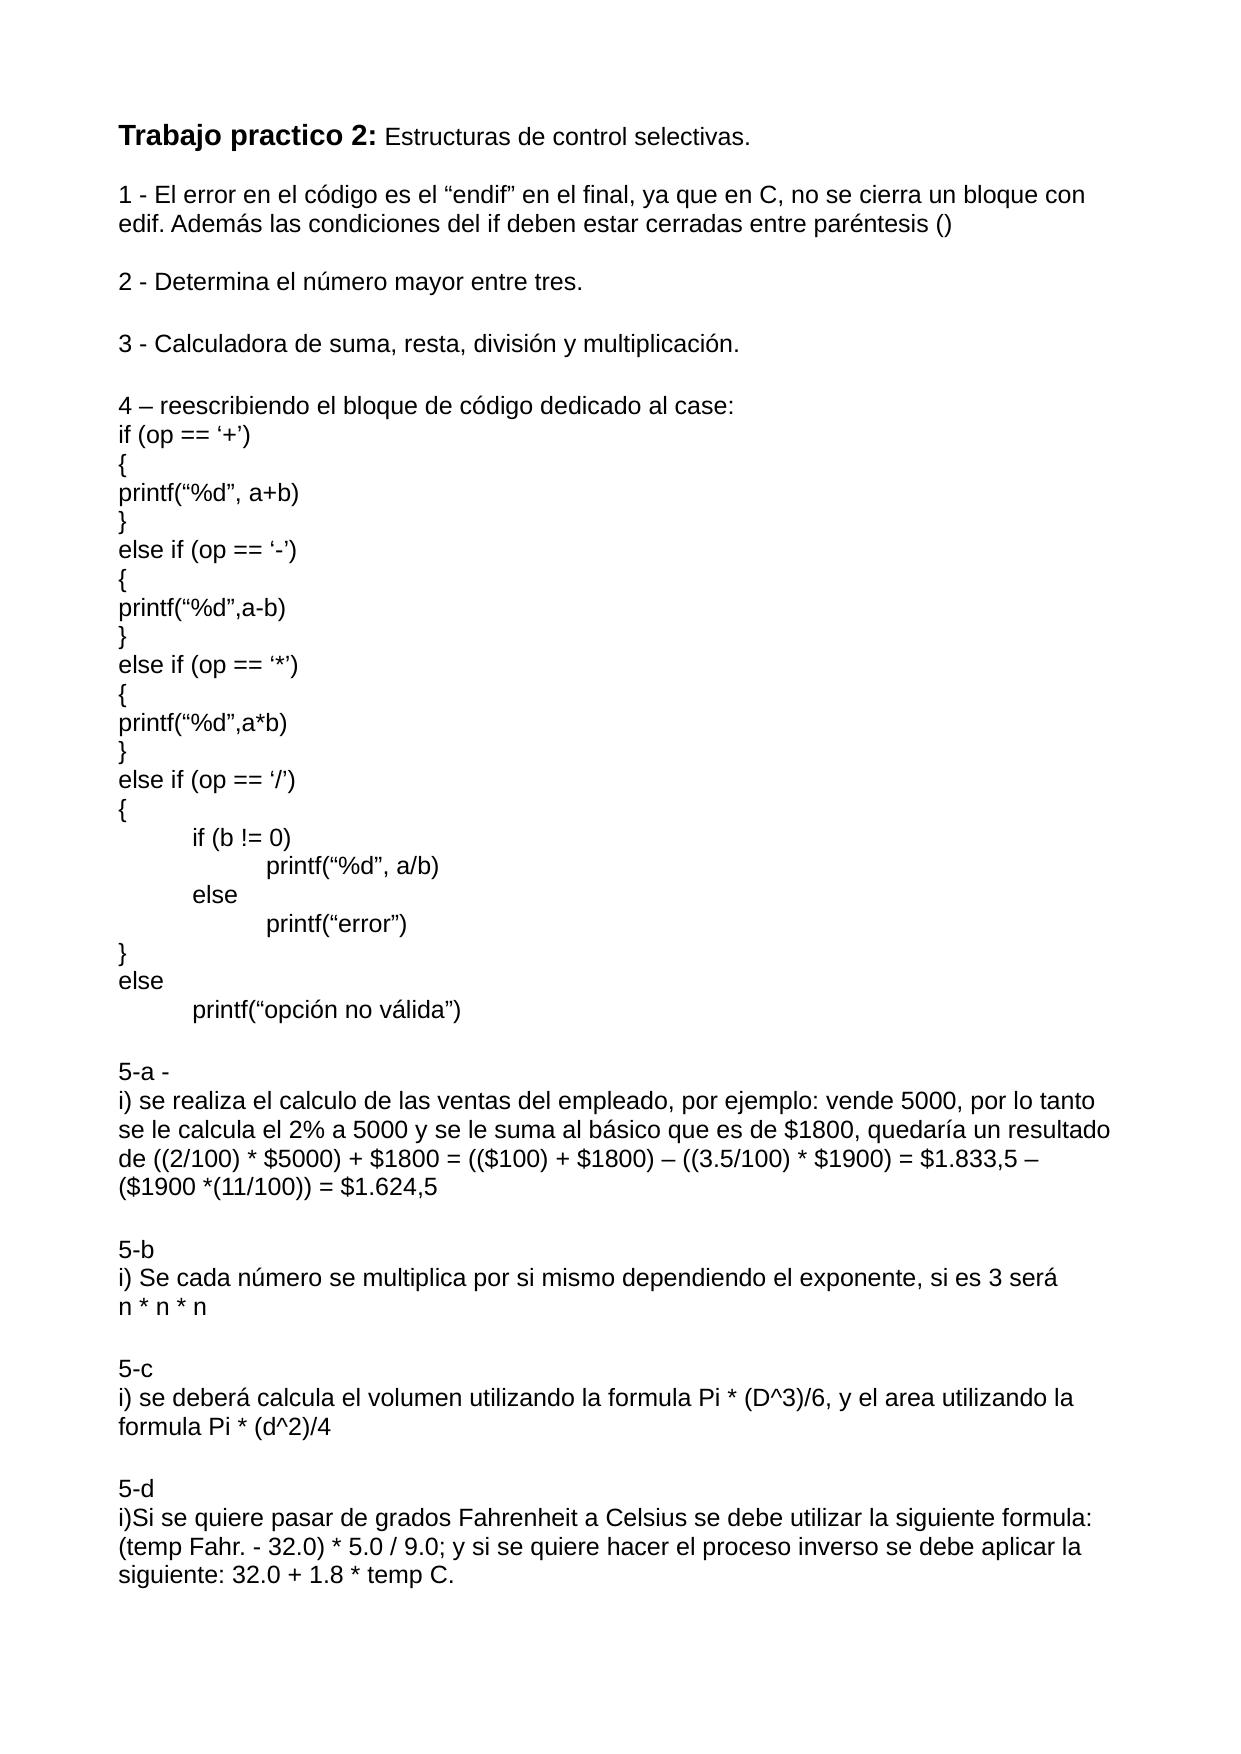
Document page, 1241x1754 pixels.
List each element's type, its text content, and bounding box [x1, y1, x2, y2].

text printf(“%d”, a+b) [118, 477, 1122, 506]
text else [118, 966, 1122, 995]
text printf(“opción no válida”) [118, 995, 1122, 1024]
text 5-b i) Se cada número se multiplica por si mismo dependiendo el exponente, si es 3 será n * n * n [118, 1234, 1122, 1321]
text printf(“%d”, a/b) [118, 851, 1122, 880]
text else if (op == ‘/’) [118, 765, 1122, 794]
text { [118, 679, 1122, 707]
text 3 - Calculadora de suma, resta, división y multiplicación. [118, 329, 1122, 358]
text } [118, 621, 1122, 650]
text 5-a - i) se realiza el calculo de las ventas del empleado, por ejemplo: vende 5000, por lo tanto se le calcula el 2% a 5000 y se le suma al básico que es de $1800, quedaría un resultado de ((2/100) * $5000) + $1800 = (($100) + $1800) – ((3.5/100) * $1900) = $1.833,5 – ($1900 *(11/100)) = $1.624,5 [118, 1057, 1122, 1201]
text } [118, 736, 1122, 765]
text 4 – reescribiendo el bloque de código dedicado al case: if (op == ‘+’) [118, 391, 1122, 449]
text { [118, 449, 1122, 477]
text printf(“error”) [118, 909, 1122, 937]
text else if (op == ‘*’) [118, 650, 1122, 679]
text { [118, 564, 1122, 592]
text { [118, 794, 1122, 822]
text printf(“%d”,a*b) [118, 707, 1122, 736]
text else [118, 880, 1122, 909]
text Trabajo practico 2: Estructuras de control selectivas. 1 - El error en el código es el “endif” en el final, ya que en C, no se cierra un bloque con edif. Además las condiciones del if deben estar cerradas entre paréntesis () 2 - Determina el número mayor entre tres. [118, 118, 1122, 295]
text } [118, 937, 1122, 966]
text } [118, 506, 1122, 535]
text i)Si se quiere pasar de grados Fahrenheit a Celsius se debe utilizar la siguiente formula: (temp Fahr. - 32.0) * 5.0 / 9.0; y si se quiere hacer el proceso inverso se debe aplicar la siguiente: 32.0 + 1.8 * temp C. [118, 1503, 1122, 1589]
text if (b != 0) [118, 822, 1122, 851]
text else if (op == ‘-’) [118, 535, 1122, 564]
text 5-d [118, 1474, 1122, 1503]
text 5-c i) se deberá calcula el volumen utilizando la formula Pi * (D^3)/6, y el area utilizando la formula Pi * (d^2)/4 [118, 1354, 1122, 1441]
text printf(“%d”,a-b) [118, 592, 1122, 621]
